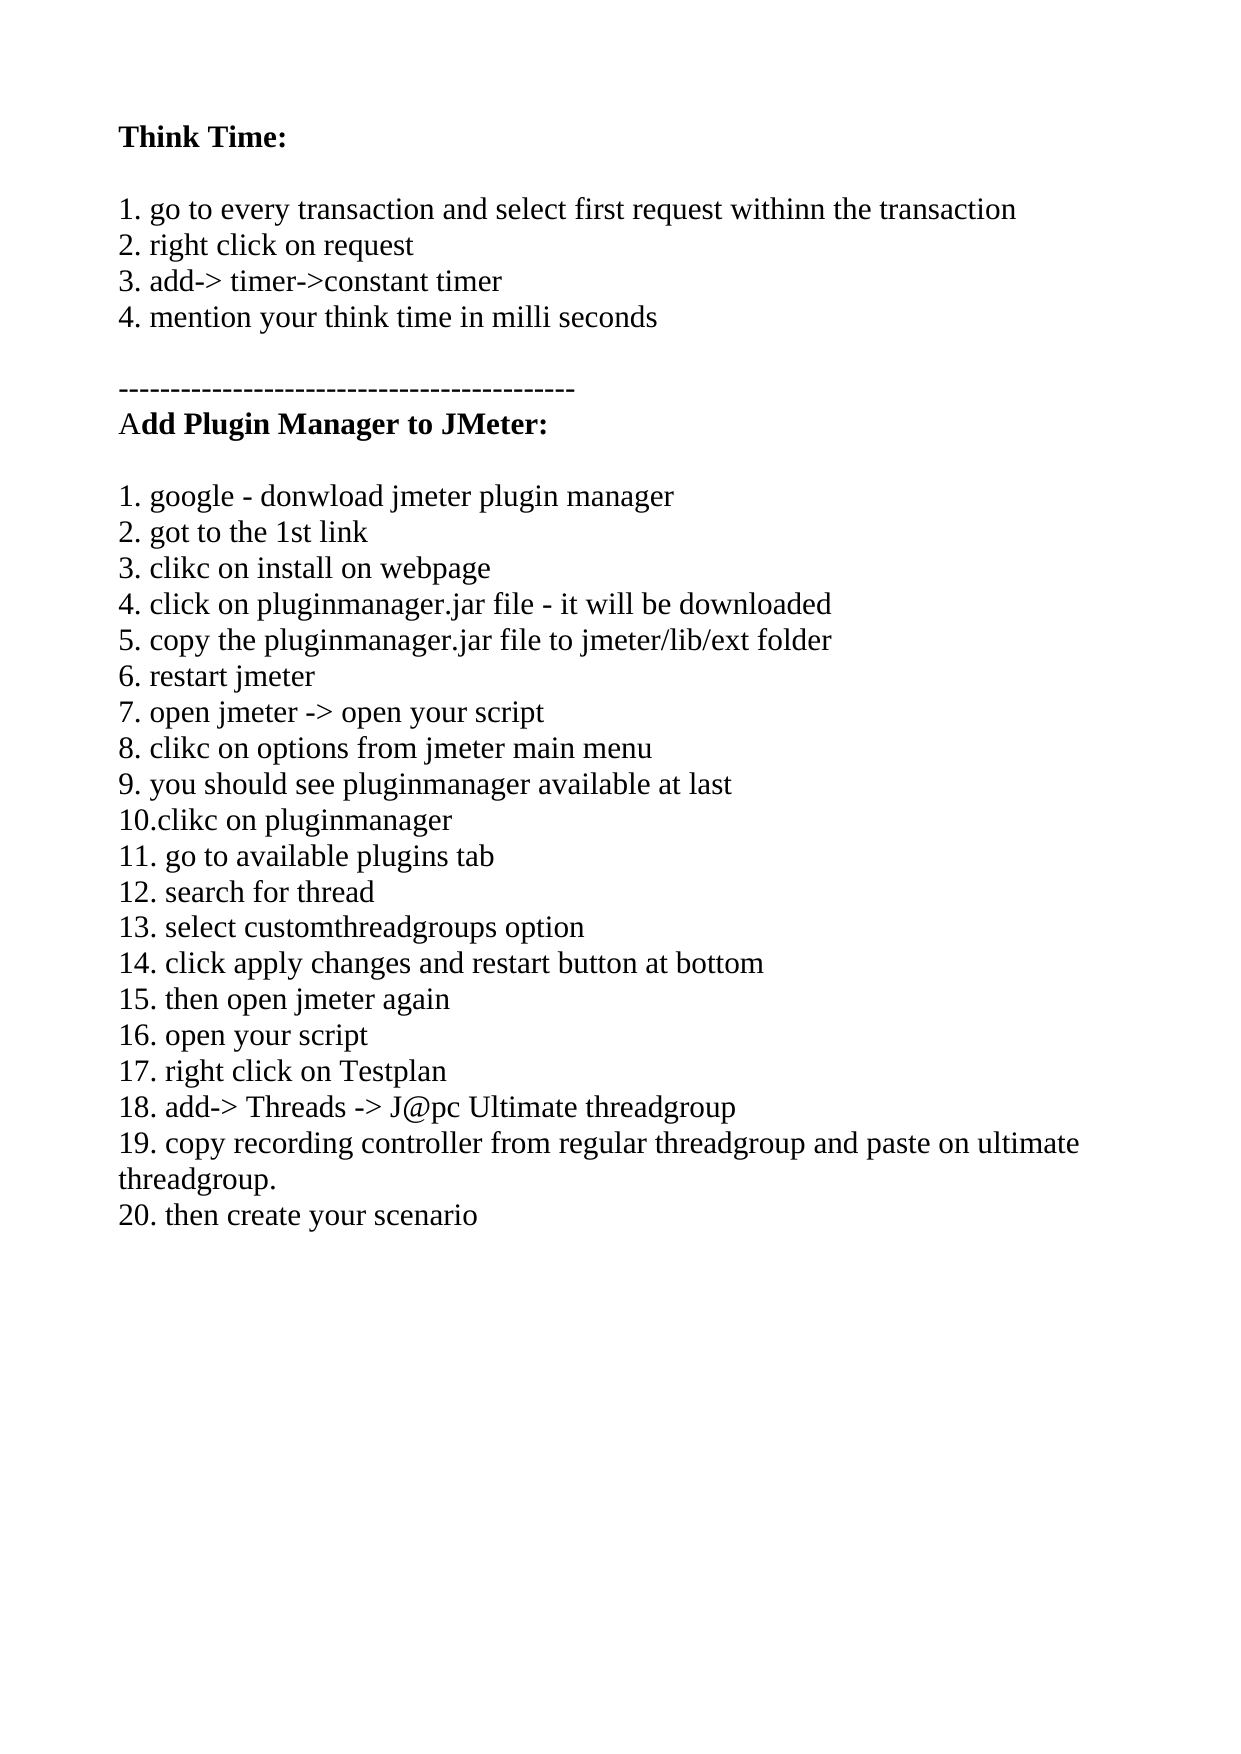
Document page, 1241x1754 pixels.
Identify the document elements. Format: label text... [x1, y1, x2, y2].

text -------------------------------------------- Add Plugin Manager to JMeter: [118, 370, 1122, 477]
text 1. go to every transaction and select first request withinn the transaction 2. right click on request 3. add-> timer->constant timer 4. mention your think time in milli seconds [118, 190, 1122, 334]
text Think Time: [118, 118, 1122, 190]
text 1. google - donwload jmeter plugin manager 2. got to the 1st link 3. clikc on install on webpage 4. click on pluginmanager.jar file - it will be downloaded 5. copy the pluginmanager.jar file to jmeter/lib/ext folder 6. restart jmeter 7. open jmeter -> open your script 8. clikc on options from jmeter main menu 9. you should see pluginmanager available at last 10.clikc on pluginmanager 11. go to available plugins tab 12. search for thread 13. select customthreadgroups option 14. click apply changes and restart button at bottom 15. then open jmeter again 16. open your script 17. right click on Testplan 18. add-> Threads -> J@pc Ultimate threadgroup 19. copy recording controller from regular threadgroup and paste on ultimate threadgroup. 20. then create your scenario [118, 477, 1122, 1232]
